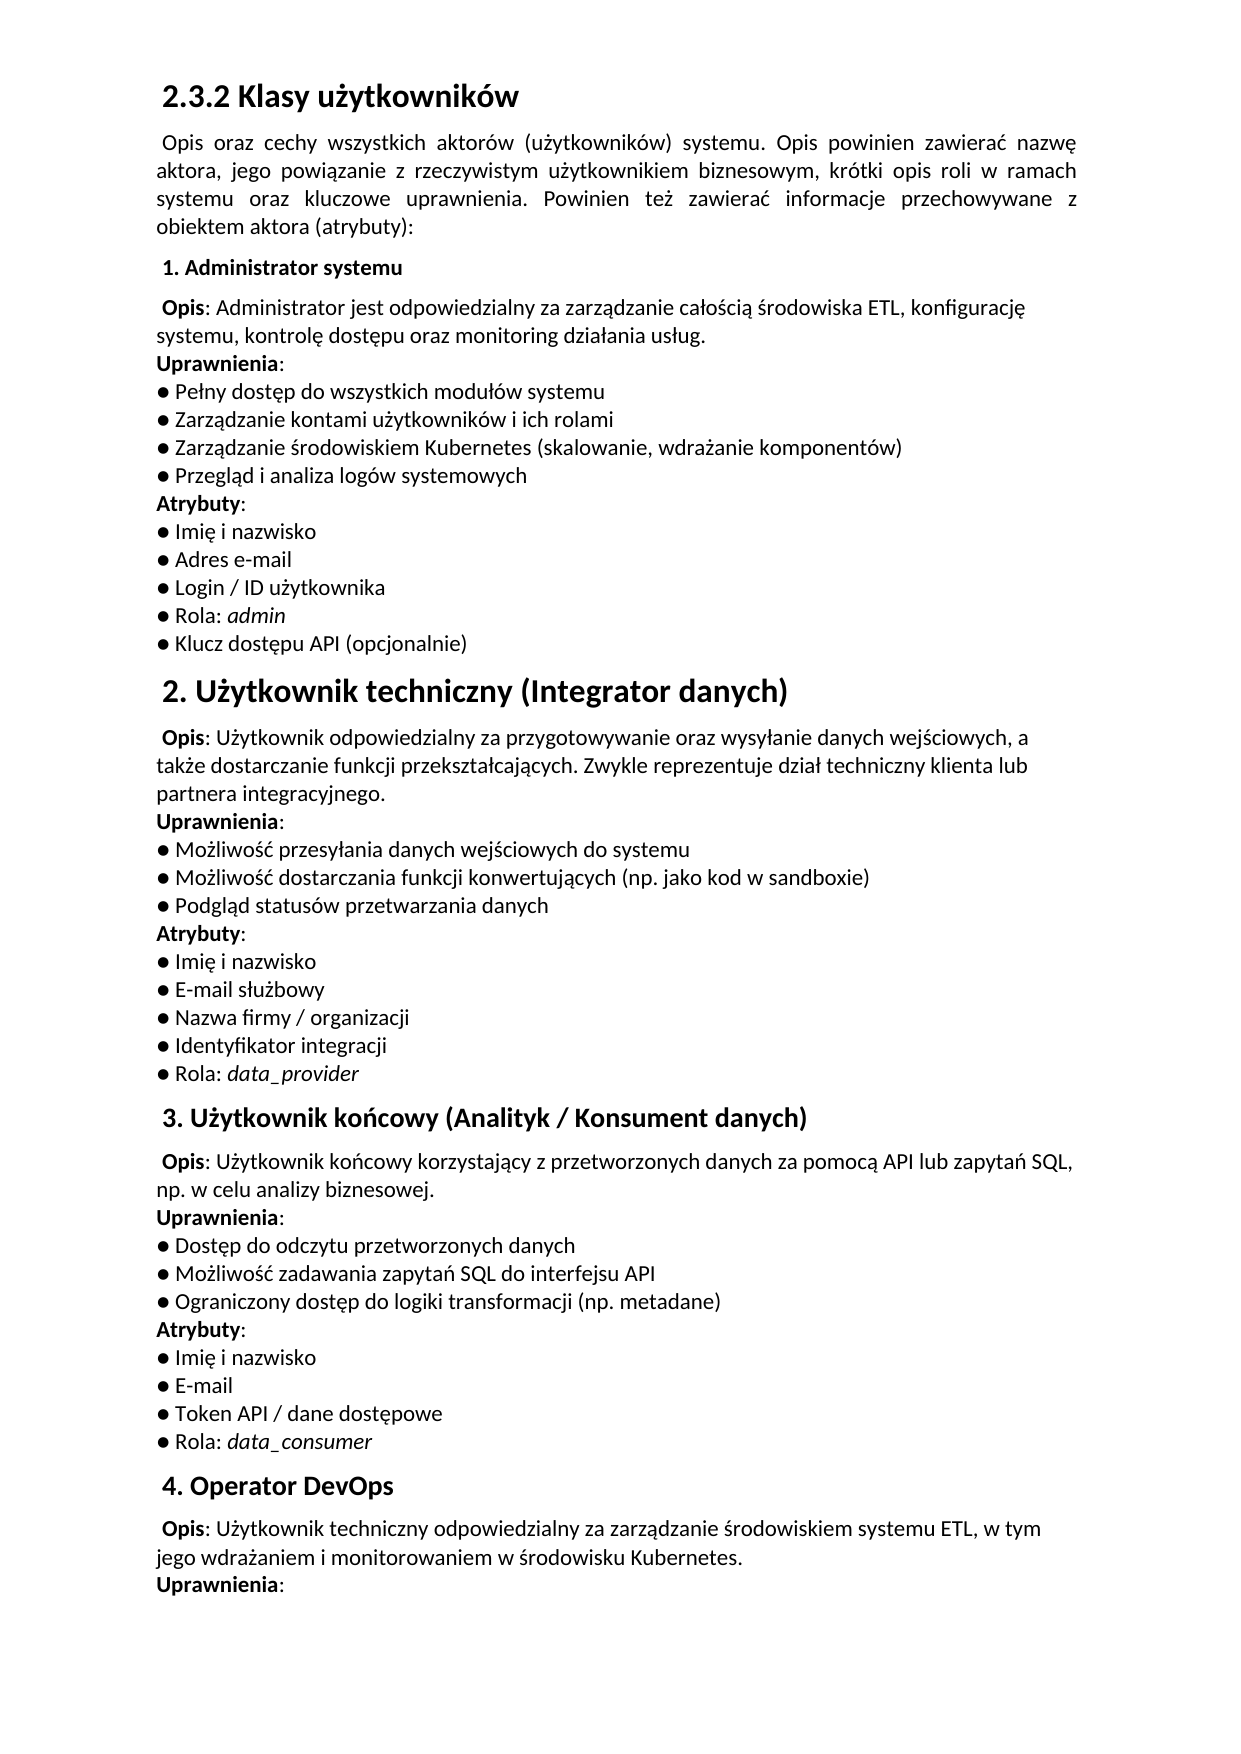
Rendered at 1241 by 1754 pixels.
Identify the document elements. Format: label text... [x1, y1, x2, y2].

subtitle 4. Operator DevOps [156, 1468, 1079, 1502]
text Opis: Użytkownik końcowy korzystający z przetworzonych danych za pomocą API lub zapytań SQL, np. w celu analizy biznesowej. Uprawnienia: ● Dostęp do odczytu przetworzonych danych ● Możliwość zadawania zapytań SQL do interfejsu API ● Ograniczony dostęp do logiki transformacji (np. metadane) Atrybuty: ● Imię i nazwisko ● E-mail ● Token API / dane dostępowe ● Rola: data_consumer [156, 1147, 1079, 1455]
subtitle 3. Użytkownik końcowy (Analityk / Konsument danych) [156, 1100, 1079, 1134]
text Opis: Administrator jest odpowiedzialny za zarządzanie całością środowiska ETL, konfigurację systemu, kontrolę dostępu oraz monitoring działania usług. Uprawnienia: ● Pełny dostęp do wszystkich modułów systemu ● Zarządzanie kontami użytkowników i ich rolami ● Zarządzanie środowiskiem Kubernetes (skalowanie, wdrażanie komponentów) ● Przegląd i analiza logów systemowych Atrybuty: ● Imię i nazwisko ● Adres e-mail ● Login / ID użytkownika ● Rola: admin ● Klucz dostępu API (opcjonalnie) [156, 293, 1079, 658]
subtitle 2. Użytkownik techniczny (Integrator danych) [156, 670, 1079, 711]
text Opis: Użytkownik odpowiedzialny za przygotowywanie oraz wysyłanie danych wejściowych, a także dostarczanie funkcji przekształcających. Zwykle reprezentuje dział techniczny klienta lub partnera integracyjnego. Uprawnienia: ● Możliwość przesyłania danych wejściowych do systemu ● Możliwość dostarczania funkcji konwertujących (np. jako kod w sandboxie) ● Podgląd statusów przetwarzania danych Atrybuty: ● Imię i nazwisko ● E-mail służbowy ● Nazwa firmy / organizacji ● Identyfikator integracji ● Rola: data_provider [156, 723, 1079, 1088]
text Opis: Użytkownik techniczny odpowiedzialny za zarządzanie środowiskiem systemu ETL, w tym jego wdrażaniem i monitorowaniem w środowisku Kubernetes. Uprawnienia: [156, 1514, 1079, 1599]
subtitle 2.3.2 Klasy użytkowników [156, 75, 1079, 116]
subtitle 1. Administrator systemu [156, 253, 1079, 281]
text Opis oraz cechy wszystkich aktorów (użytkowników) systemu. Opis powinien zawierać nazwę aktora, jego powiązanie z rzeczywistym użytkownikiem biznesowym, krótki opis roli w ramach systemu oraz kluczowe uprawnienia. Powinien też zawierać informacje przechowywane z obiektem aktora (atrybuty): [156, 128, 1079, 240]
